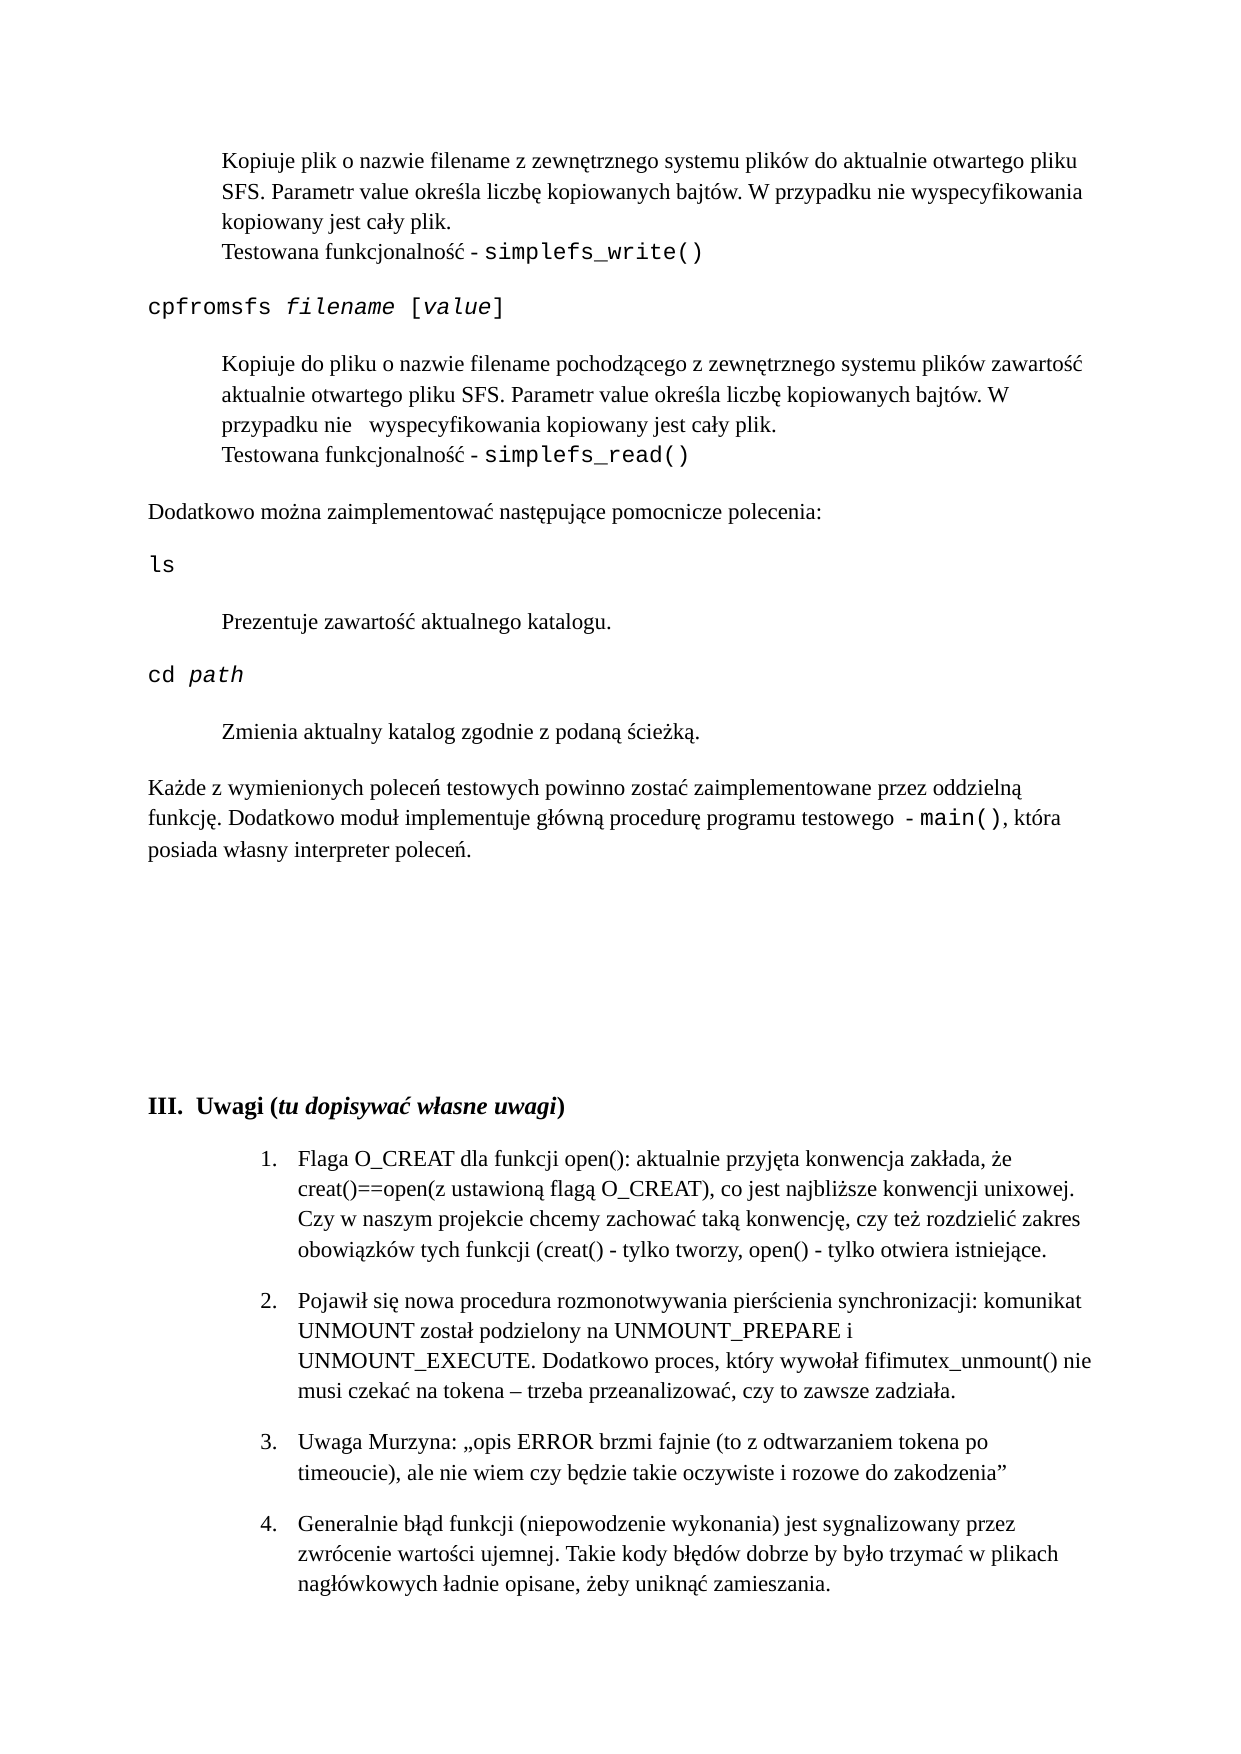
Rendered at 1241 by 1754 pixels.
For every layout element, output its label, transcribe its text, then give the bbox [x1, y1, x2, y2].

text Kopiuje plik o nazwie filename z zewnętrznego systemu plików do aktualnie otwartego pliku SFS. Parametr value określa liczbę kopiowanych bajtów. W przypadku nie wyspecyfikowania kopiowany jest cały plik. [148, 148, 1093, 234]
text Kopiuje do pliku o nazwie filename pochodzącego z zewnętrznego systemu plików zawartość aktualnie otwartego pliku SFS. Parametr value określa liczbę kopiowanych bajtów. W przypadku nie wyspecyfikowania kopiowany jest cały plik. [148, 350, 1093, 437]
text Każde z wymienionych poleceń testowych powinno zostać zaimplementowane przez oddzielną funkcję. Dodatkowo moduł implementuje główną procedurę programu testowego - main(), która posiada własny interpreter poleceń. [148, 774, 1093, 862]
text Zmienia aktualny katalog zgodnie z podaną ścieżką. [148, 718, 1093, 745]
list Generalnie błąd funkcji (niepowodzenie wykonania) jest sygnalizowany przez zwrócenie wartości ujemnej. Takie kody błędów dobrze by było trzymać w plikach nagłówkowych ładnie opisane, żeby uniknąć zamieszania. [260, 1509, 1093, 1596]
text Testowana funkcjonalność - simplefs_read() [148, 441, 1093, 469]
text cd path [148, 664, 1093, 689]
list Uwaga Murzyna: „opis ERROR brzmi fajnie (to z odtwarzaniem tokena po timeoucie), ale nie wiem czy będzie takie oczywiste i rozowe do zakodzenia” [260, 1428, 1093, 1485]
list Pojawił się nowa procedura rozmonotwywania pierścienia synchronizacji: komunikat UNMOUNT został podzielony na UNMOUNT_PREPARE i UNMOUNT_EXECUTE. Dodatkowo proces, który wywołał fifimutex_unmount() nie musi czekać na tokena – trzeba przeanalizować, czy to zawsze zadziała. [260, 1287, 1093, 1404]
text Testowana funkcjonalność - simplefs_write() [148, 238, 1093, 266]
text Dodatkowo można zaimplementować następujące pomocnicze polecenia: [148, 498, 1093, 525]
text cpfromsfs filename [value] [148, 296, 1093, 322]
list III. Uwagi (tu dopisywać własne uwagi) [148, 1091, 1093, 1120]
text ls [148, 554, 1093, 579]
list Flaga O_CREAT dla funkcji open(): aktualnie przyjęta konwencja zakłada, że creat()==open(z ustawioną flagą O_CREAT), co jest najbliższe konwencji unixowej. Czy w naszym projekcie chcemy zachować taką konwencję, czy też rozdzielić zakres obowiązków tych funkcji (creat() - tylko tworzy, open() - tylko otwiera istniejące. [260, 1145, 1093, 1262]
text Prezentuje zawartość aktualnego katalogu. [148, 608, 1093, 635]
